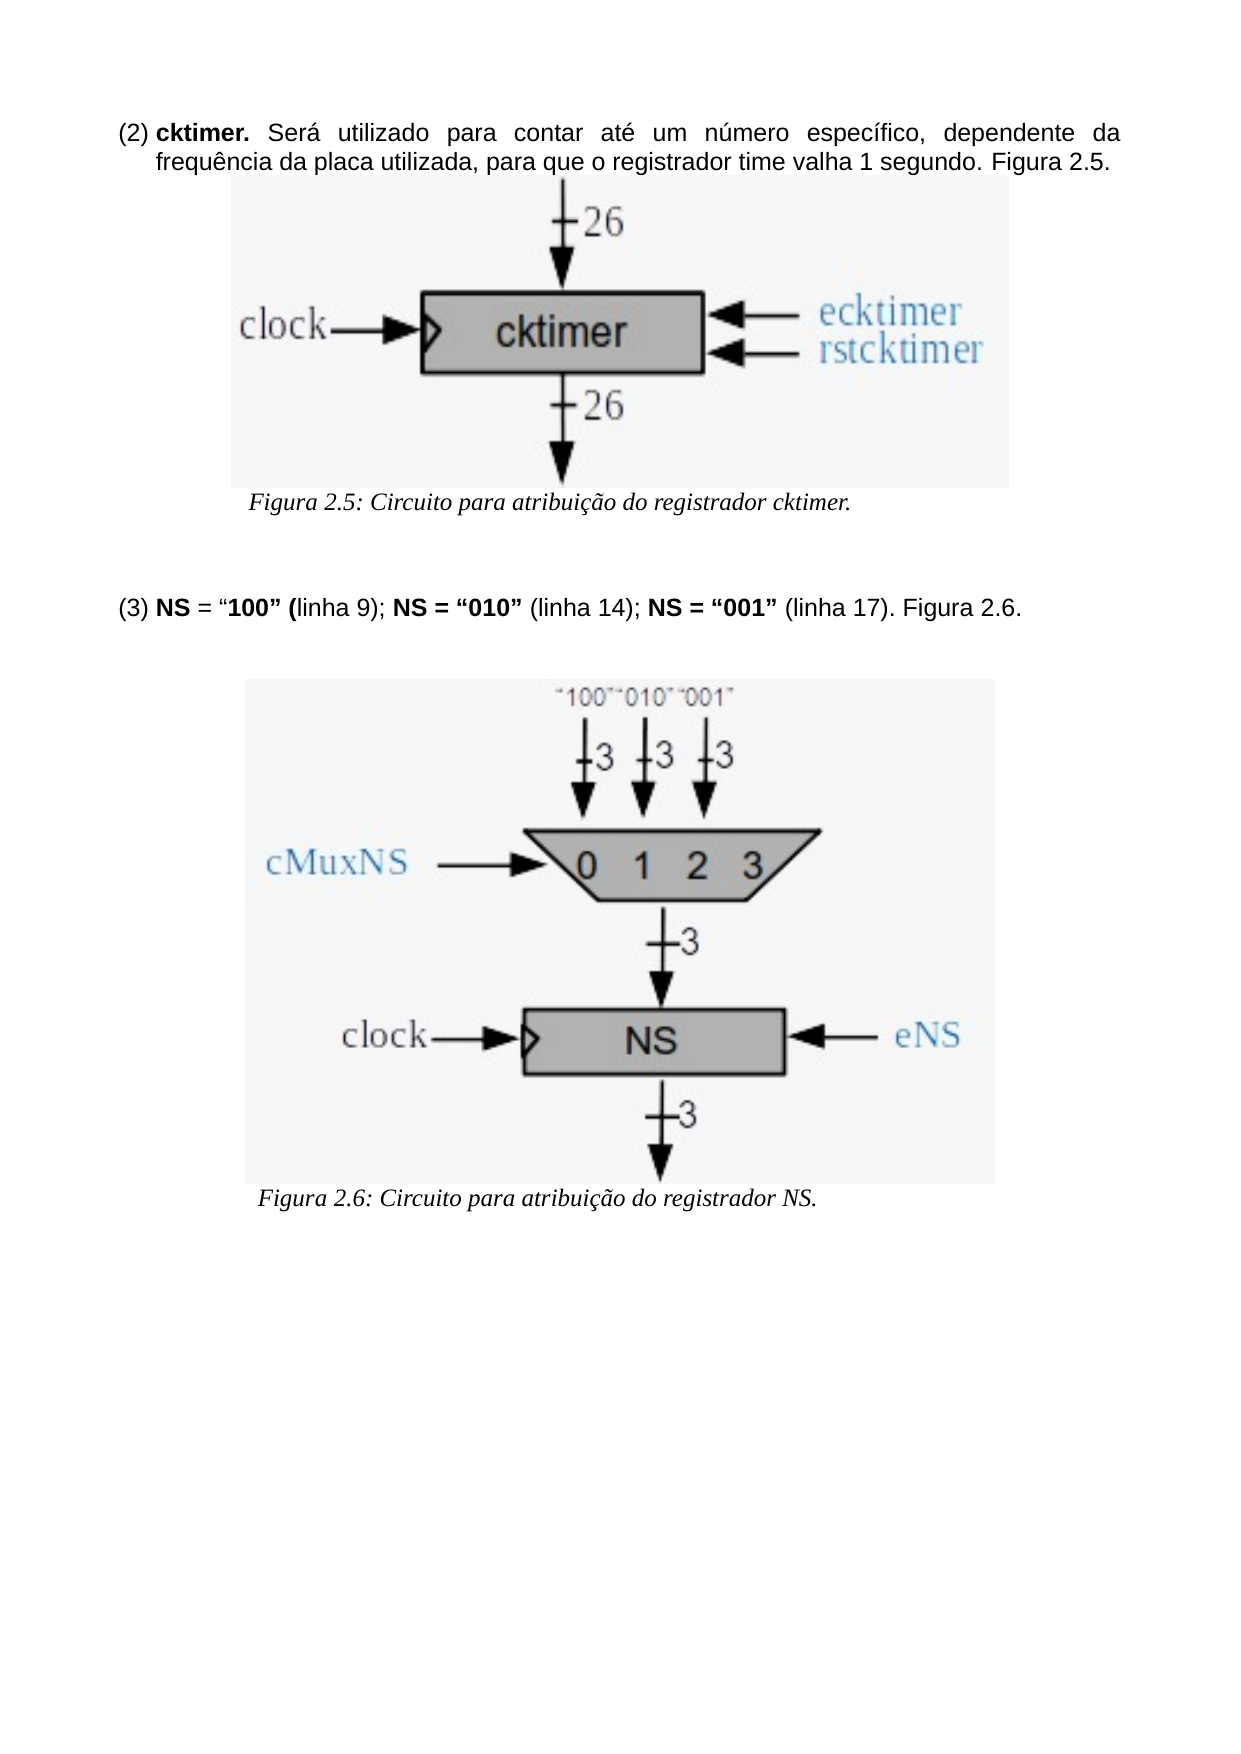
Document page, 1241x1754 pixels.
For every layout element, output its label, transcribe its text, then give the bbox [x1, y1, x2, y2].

picture [230, 175, 1010, 488]
text Figura 2.5: Circuito para atribuição do registrador cktimer. [248, 488, 992, 516]
list NS = “100” (linha 9); NS = “010” (linha 14); NS = “001” (linha 17). Figura 2.6. [118, 593, 1122, 622]
text [258, 663, 983, 679]
picture [245, 679, 996, 1184]
text Figura 2.6: Circuito para atribuição do registrador NS. [258, 1184, 983, 1212]
list cktimer. Será utilizado para contar até um número específico, dependente da frequência da placa utilizada, para que o registrador time valha 1 segundo. Figura 2.5. [118, 118, 1122, 176]
